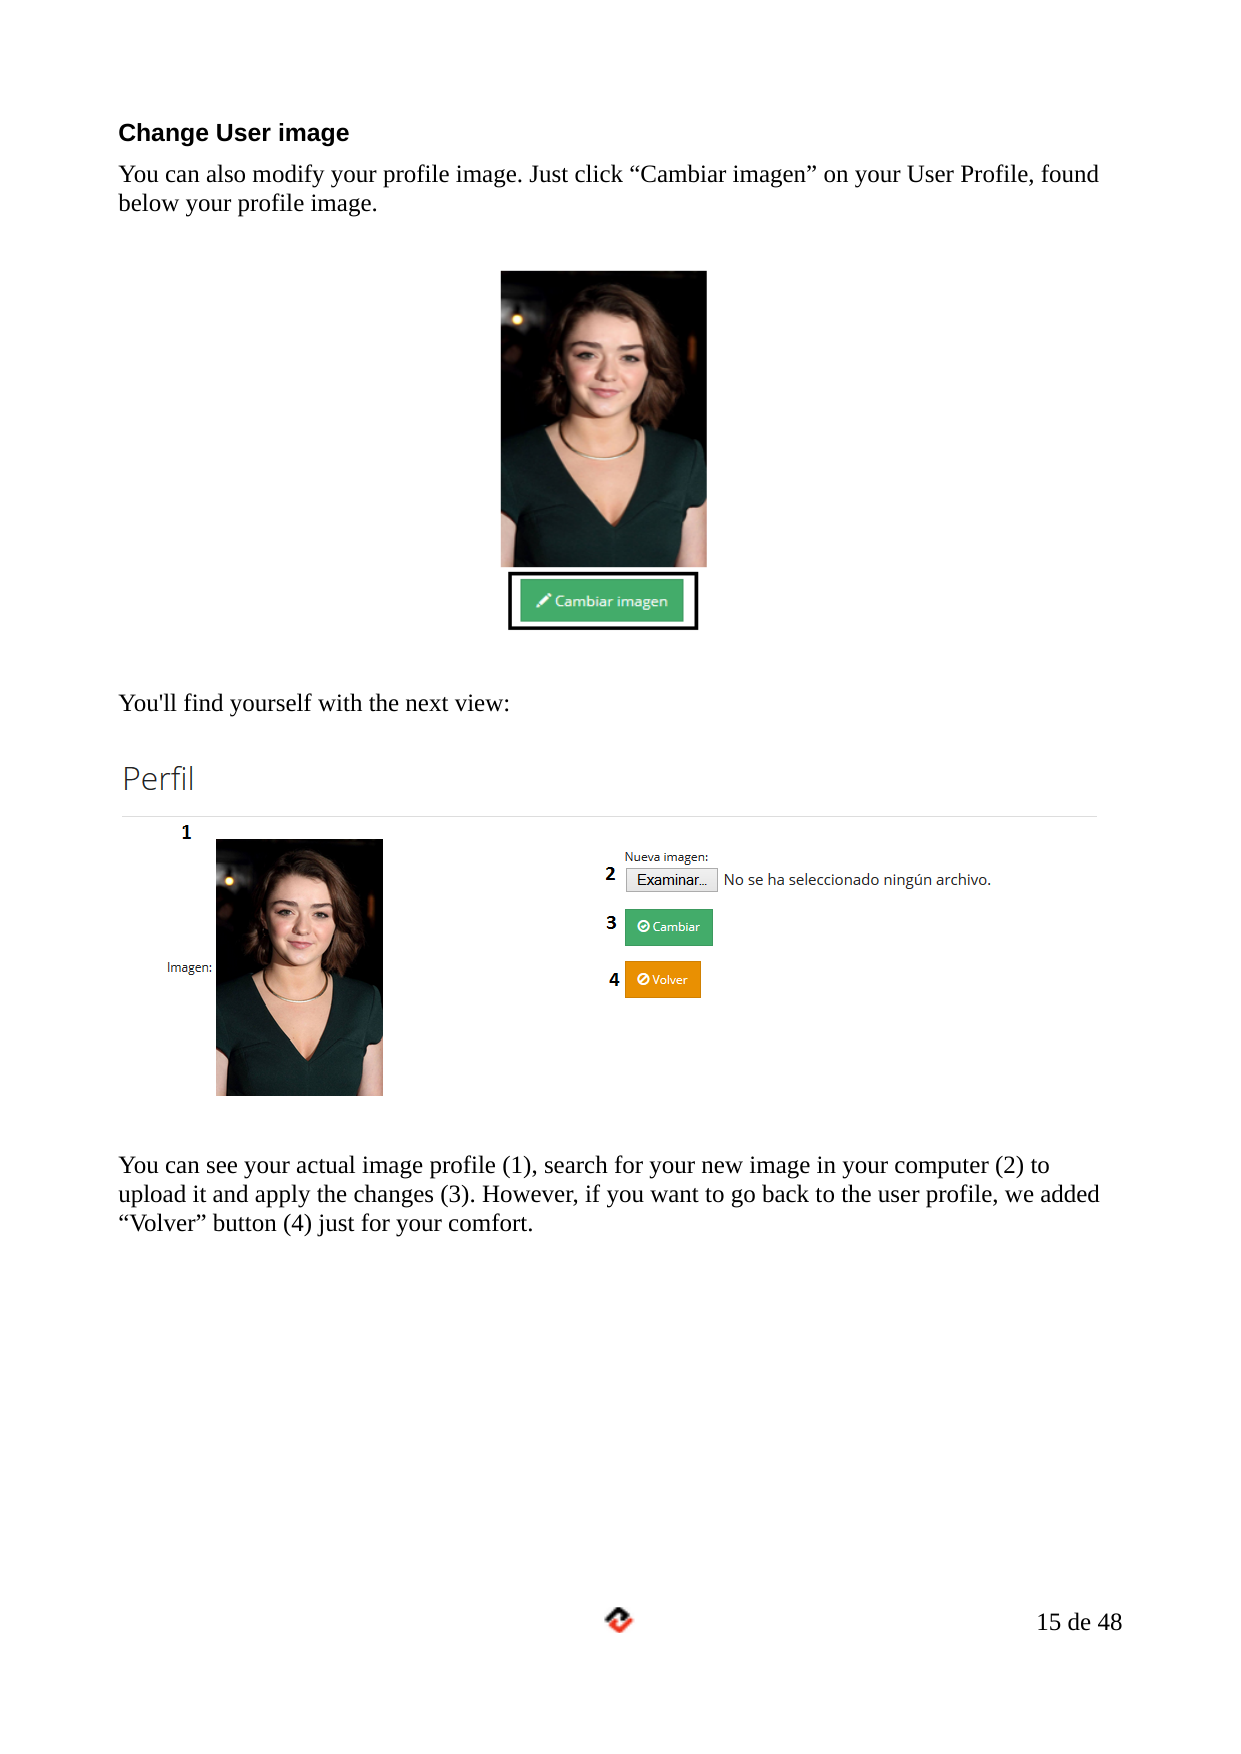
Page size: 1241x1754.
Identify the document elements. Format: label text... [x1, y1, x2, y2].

text You can also modify your profile image. Just click “Cambiar imagen” on your User Profile, found below your profile image. [118, 159, 1122, 217]
text You can see your actual image profile (1), search for your new image in your computer (2) to upload it and apply the changes (3). However, if you want to go back to the user profile, we added “Volver” button (4) just for your comfort. [118, 1150, 1122, 1236]
subtitle Change User image [118, 118, 1122, 147]
text You'll find yourself with the next view: [118, 688, 1122, 717]
